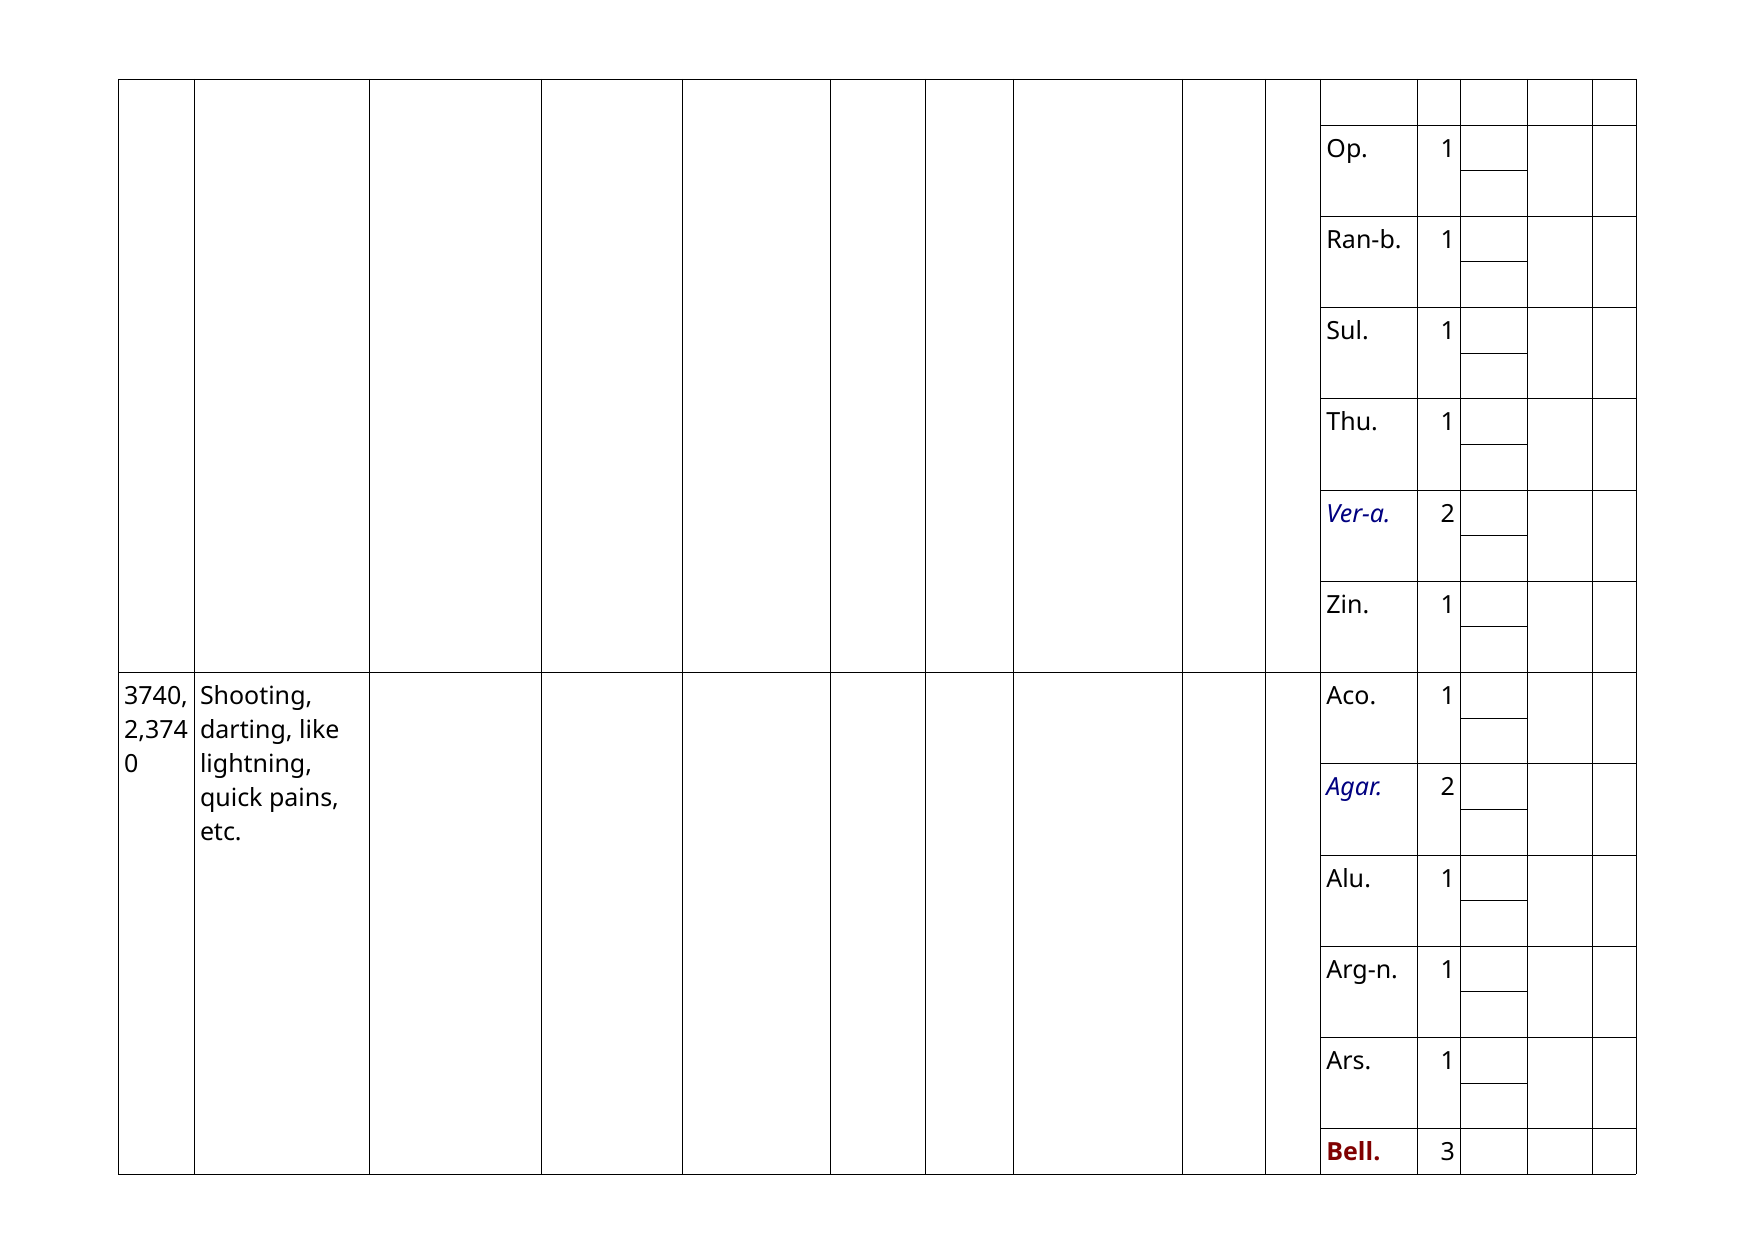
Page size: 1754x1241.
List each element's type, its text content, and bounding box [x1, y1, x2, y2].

table_cell [1461, 354, 1527, 398]
table_cell [542, 80, 682, 672]
table_cell [1593, 80, 1636, 124]
table_cell [683, 80, 830, 672]
table_cell Thu. [1321, 399, 1417, 489]
table_cell [1014, 80, 1182, 672]
table_cell [1461, 1038, 1527, 1083]
table_cell Aco. [1321, 673, 1417, 763]
table_cell [370, 673, 541, 1174]
table_cell [1528, 80, 1592, 124]
table_cell [119, 80, 194, 672]
table_cell [1461, 126, 1527, 170]
table_cell [1593, 217, 1636, 307]
table_cell [1266, 80, 1320, 672]
table_cell Ver-a. [1321, 491, 1417, 581]
table_cell 2 [1418, 491, 1460, 581]
table_cell [1593, 673, 1636, 763]
table_cell [1461, 1084, 1527, 1128]
table_cell [1593, 491, 1636, 581]
table_cell Zin. [1321, 582, 1417, 672]
table_cell [1461, 673, 1527, 718]
table_cell 1 [1418, 673, 1460, 763]
table_cell [683, 673, 830, 1174]
table_cell [1461, 217, 1527, 261]
table_cell [1418, 80, 1460, 124]
table_cell [1461, 992, 1527, 1037]
table_cell [1461, 445, 1527, 489]
table_cell [1528, 856, 1592, 946]
table_cell 3740,2,3740 [119, 673, 194, 1174]
table_cell 2 [1418, 764, 1460, 854]
table_cell [1528, 217, 1592, 307]
table_cell [195, 80, 369, 672]
table_cell [926, 80, 1013, 672]
table_cell [831, 673, 925, 1174]
table_cell [1461, 810, 1527, 854]
table_cell [1528, 126, 1592, 216]
table_cell [1528, 1038, 1592, 1128]
table_cell [542, 673, 682, 1174]
table_cell 1 [1418, 399, 1460, 489]
table_cell [1461, 262, 1527, 307]
table_cell [1014, 673, 1182, 1174]
table_cell [1528, 764, 1592, 854]
table_cell [1461, 764, 1527, 809]
table_cell [1183, 673, 1265, 1174]
table_cell [1528, 491, 1592, 581]
table_cell [1461, 856, 1527, 900]
table_cell [1461, 399, 1527, 444]
table_cell [1593, 764, 1636, 854]
table_cell [1461, 1129, 1527, 1174]
table_cell [1266, 673, 1320, 1174]
table_cell 1 [1418, 947, 1460, 1037]
table_cell Ran-b. [1321, 217, 1417, 307]
table_cell Shooting, darting, like lightning, quick pains, etc. [195, 673, 369, 1174]
table_cell [1461, 582, 1527, 626]
table_cell [1593, 947, 1636, 1037]
table_cell 1 [1418, 308, 1460, 398]
table_cell [1461, 80, 1527, 124]
table_cell [1183, 80, 1265, 672]
table_cell [1528, 308, 1592, 398]
table_cell [1461, 491, 1527, 535]
table_cell [1461, 947, 1527, 991]
table_cell [1593, 126, 1636, 216]
table_cell [1321, 80, 1417, 124]
table_cell Arg-n. [1321, 947, 1417, 1037]
table_cell [1528, 582, 1592, 672]
table_cell [1461, 901, 1527, 946]
table_cell [1461, 719, 1527, 763]
table_cell [1528, 947, 1592, 1037]
table_cell Agar. [1321, 764, 1417, 854]
table_cell 3 [1418, 1129, 1460, 1174]
table_cell [1593, 1038, 1636, 1128]
table_cell [831, 80, 925, 672]
table_cell [1528, 1129, 1592, 1174]
table_cell [370, 80, 541, 672]
table_cell [1461, 627, 1527, 672]
table_cell Op. [1321, 126, 1417, 216]
table_cell Alu. [1321, 856, 1417, 946]
table_cell 1 [1418, 582, 1460, 672]
table_cell [926, 673, 1013, 1174]
table_cell Bell. [1321, 1129, 1417, 1174]
table_cell [1528, 673, 1592, 763]
table_cell [1461, 308, 1527, 353]
table_cell [1461, 536, 1527, 581]
table_cell [1528, 399, 1592, 489]
table_cell Ars. [1321, 1038, 1417, 1128]
table_cell [1593, 1129, 1636, 1174]
table_cell 1 [1418, 1038, 1460, 1128]
table_cell [1593, 308, 1636, 398]
table_cell [1461, 171, 1527, 216]
table_cell 1 [1418, 217, 1460, 307]
table_cell 1 [1418, 856, 1460, 946]
table_cell [1593, 856, 1636, 946]
table_cell [1593, 582, 1636, 672]
table_cell 1 [1418, 126, 1460, 216]
table_cell Sul. [1321, 308, 1417, 398]
table_cell [1593, 399, 1636, 489]
